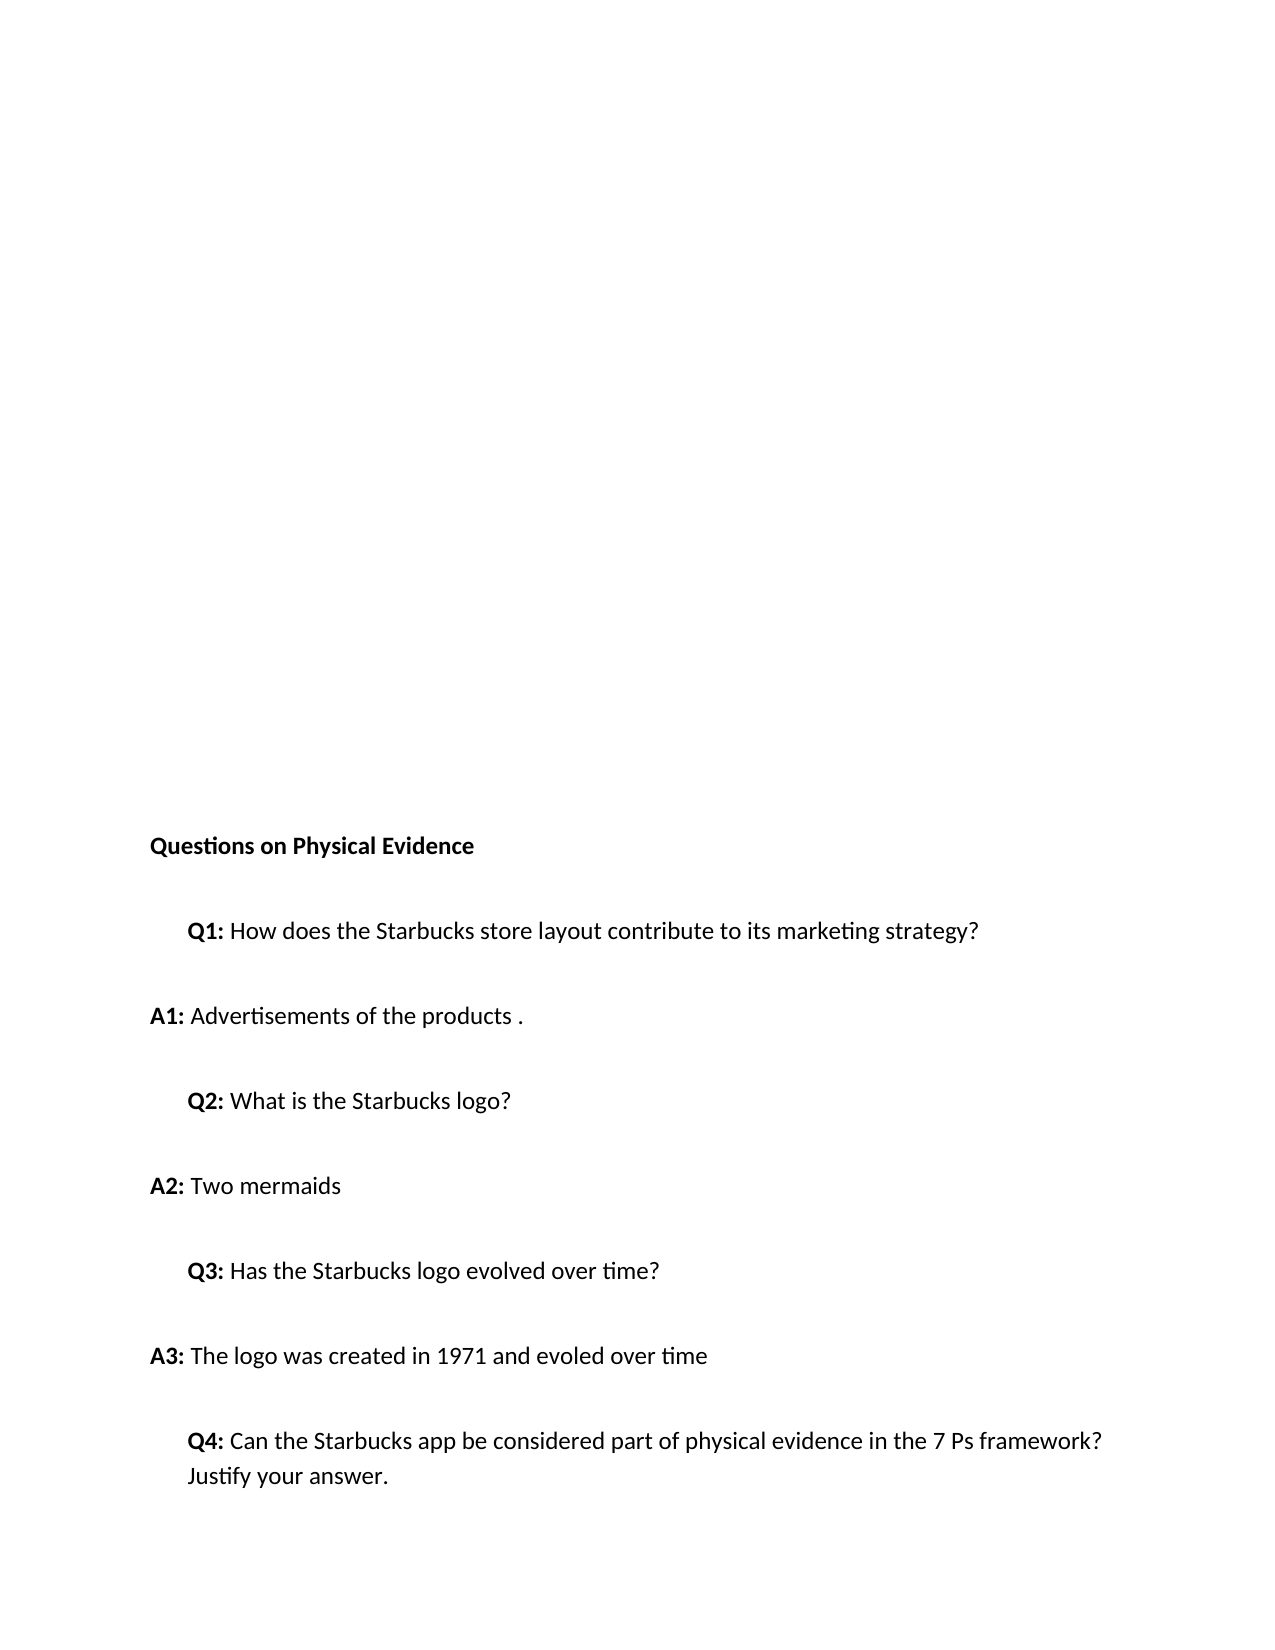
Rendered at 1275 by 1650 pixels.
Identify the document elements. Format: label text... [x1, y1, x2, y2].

text Questions on Physical Evidence [150, 830, 1125, 861]
text Q4: Can the Starbucks app be considered part of physical evidence in the 7 Ps framework? Justify your answer. [187, 1425, 1125, 1491]
text A1: Advertisements of the products . [150, 1000, 1125, 1031]
text Q3: Has the Starbucks logo evolved over time? [187, 1255, 1125, 1286]
text A2: Two mermaids [150, 1170, 1125, 1201]
text Q1: How does the Starbucks store layout contribute to its marketing strategy? [187, 915, 1125, 946]
text Q2: What is the Starbucks logo? [187, 1085, 1125, 1116]
text A3: The logo was created in 1971 and evoled over time [150, 1340, 1125, 1371]
